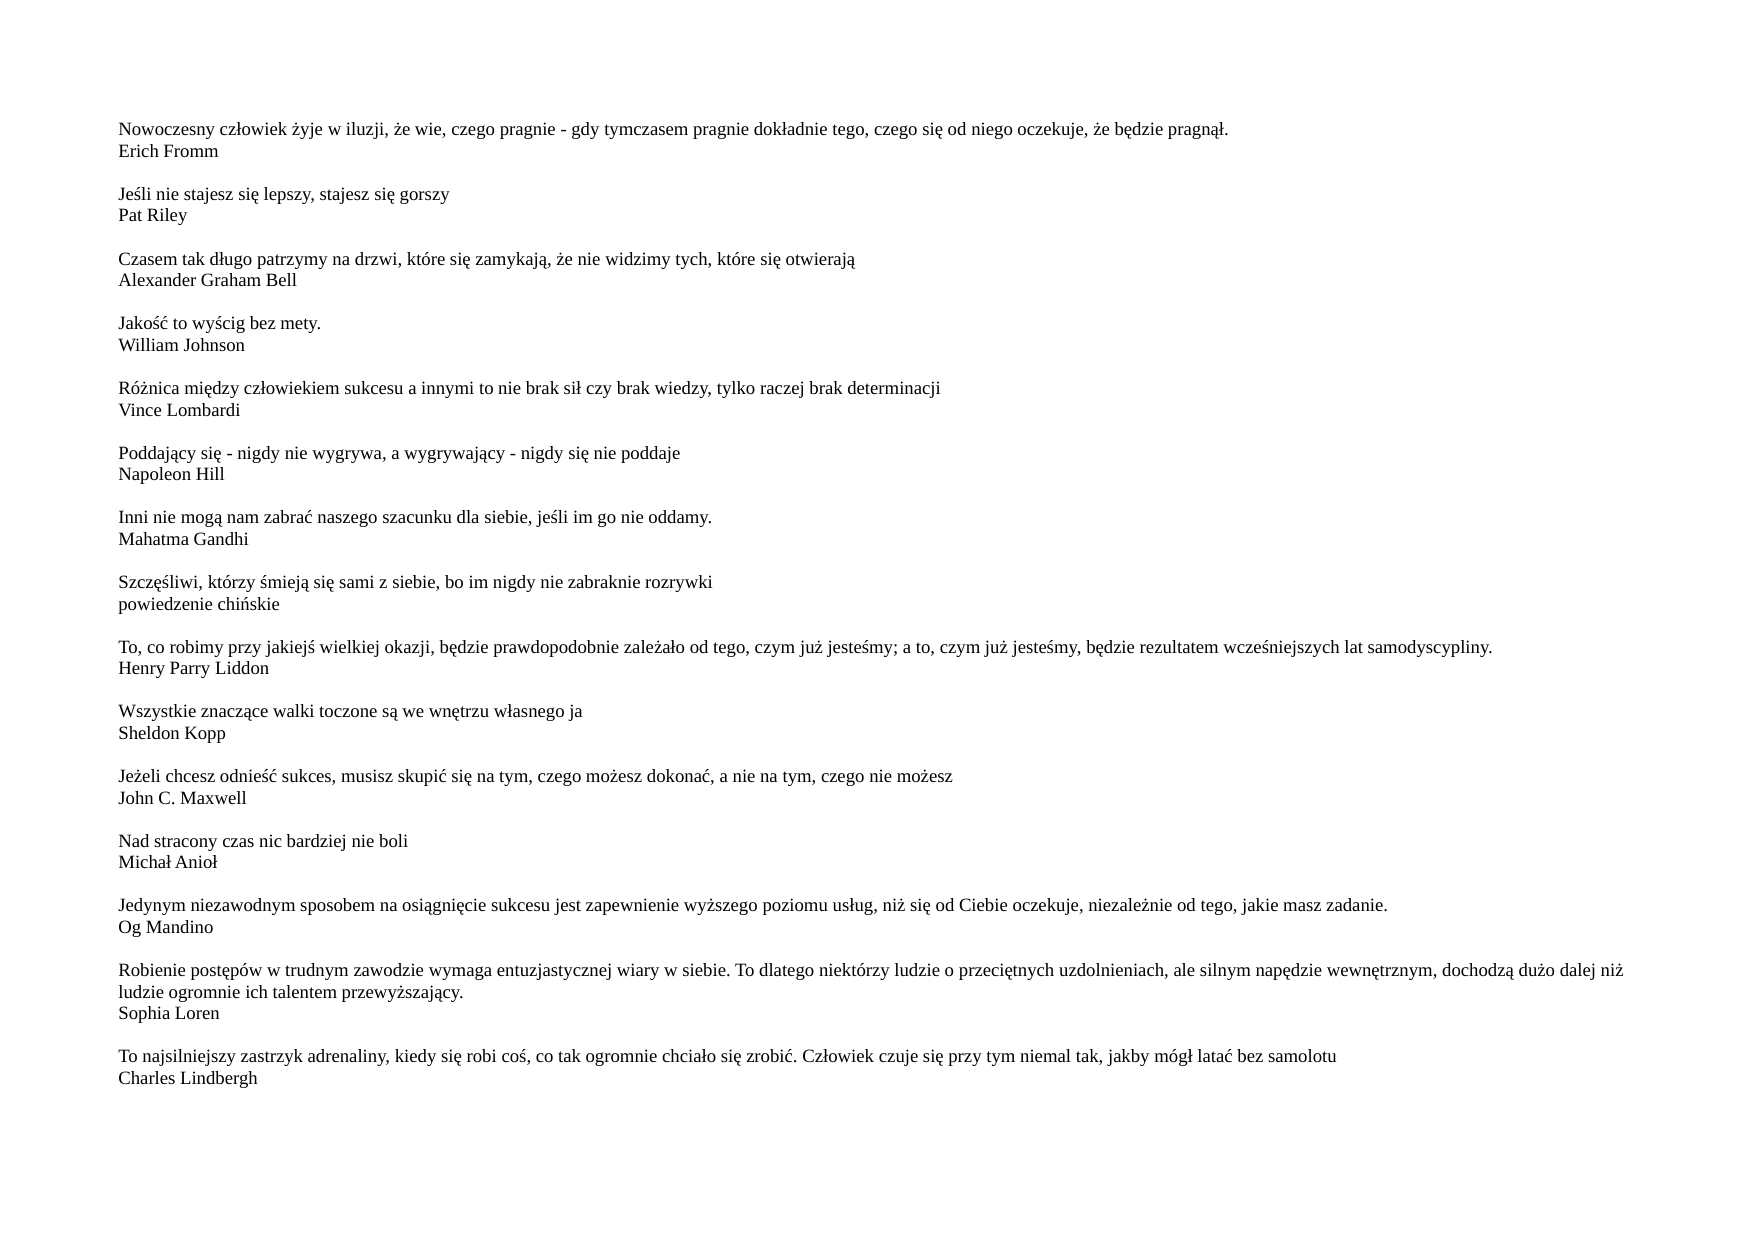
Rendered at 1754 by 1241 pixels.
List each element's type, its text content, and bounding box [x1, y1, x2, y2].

text To najsilniejszy zastrzyk adrenaliny, kiedy się robi coś, co tak ogromnie chciało się zrobić. Człowiek czuje się przy tym niemal tak, jakby mógł latać bez samolotu [118, 1045, 1636, 1067]
text Sheldon Kopp [118, 722, 1636, 743]
text Wszystkie znaczące walki toczone są we wnętrzu własnego ja [118, 700, 1636, 722]
text Vince Lombardi [118, 398, 1636, 420]
text Szczęśliwi, którzy śmieją się sami z siebie, bo im nigdy nie zabraknie rozrywki [118, 571, 1636, 592]
text John C. Maxwell [118, 787, 1636, 808]
text Nowoczesny człowiek żyje w iluzji, że wie, czego pragnie - gdy tymczasem pragnie dokładnie tego, czego się od niego oczekuje, że będzie pragnął. [118, 118, 1636, 140]
text Jakość to wyścig bez mety. [118, 312, 1636, 334]
text William Johnson [118, 334, 1636, 355]
text Sophia Loren [118, 1002, 1636, 1024]
text Erich Fromm [118, 140, 1636, 161]
text powiedzenie chińskie [118, 592, 1636, 614]
text Mahatma Gandhi [118, 528, 1636, 549]
text Pat Riley [118, 204, 1636, 226]
text Charles Lindbergh [118, 1067, 1636, 1088]
text Napoleon Hill [118, 463, 1636, 485]
text Różnica między człowiekiem sukcesu a innymi to nie brak sił czy brak wiedzy, tylko raczej brak determinacji [118, 377, 1636, 398]
text Jeżeli chcesz odnieść sukces, musisz skupić się na tym, czego możesz dokonać, a nie na tym, czego nie możesz [118, 765, 1636, 787]
text Czasem tak długo patrzymy na drzwi, które się zamykają, że nie widzimy tych, które się otwierają [118, 247, 1636, 269]
text Nad stracony czas nic bardziej nie boli [118, 830, 1636, 851]
text Poddający się - nigdy nie wygrywa, a wygrywający - nigdy się nie poddaje [118, 442, 1636, 463]
text Inni nie mogą nam zabrać naszego szacunku dla siebie, jeśli im go nie oddamy. [118, 506, 1636, 528]
text Jeśli nie stajesz się lepszy, stajesz się gorszy [118, 183, 1636, 204]
text Alexander Graham Bell [118, 269, 1636, 291]
text Michał Anioł [118, 851, 1636, 873]
text Robienie postępów w trudnym zawodzie wymaga entuzjastycznej wiary w siebie. To dlatego niektórzy ludzie o przeciętnych uzdolnieniach, ale silnym napędzie wewnętrznym, dochodzą dużo dalej niż ludzie ogromnie ich talentem przewyższający. [118, 959, 1636, 1002]
text Jedynym niezawodnym sposobem na osiągnięcie sukcesu jest zapewnienie wyższego poziomu usług, niż się od Ciebie oczekuje, niezależnie od tego, jakie masz zadanie. [118, 894, 1636, 916]
text Henry Parry Liddon [118, 657, 1636, 679]
text Og Mandino [118, 916, 1636, 937]
text To, co robimy przy jakiejś wielkiej okazji, będzie prawdopodobnie zależało od tego, czym już jesteśmy; a to, czym już jesteśmy, będzie rezultatem wcześniejszych lat samodyscypliny. [118, 636, 1636, 657]
